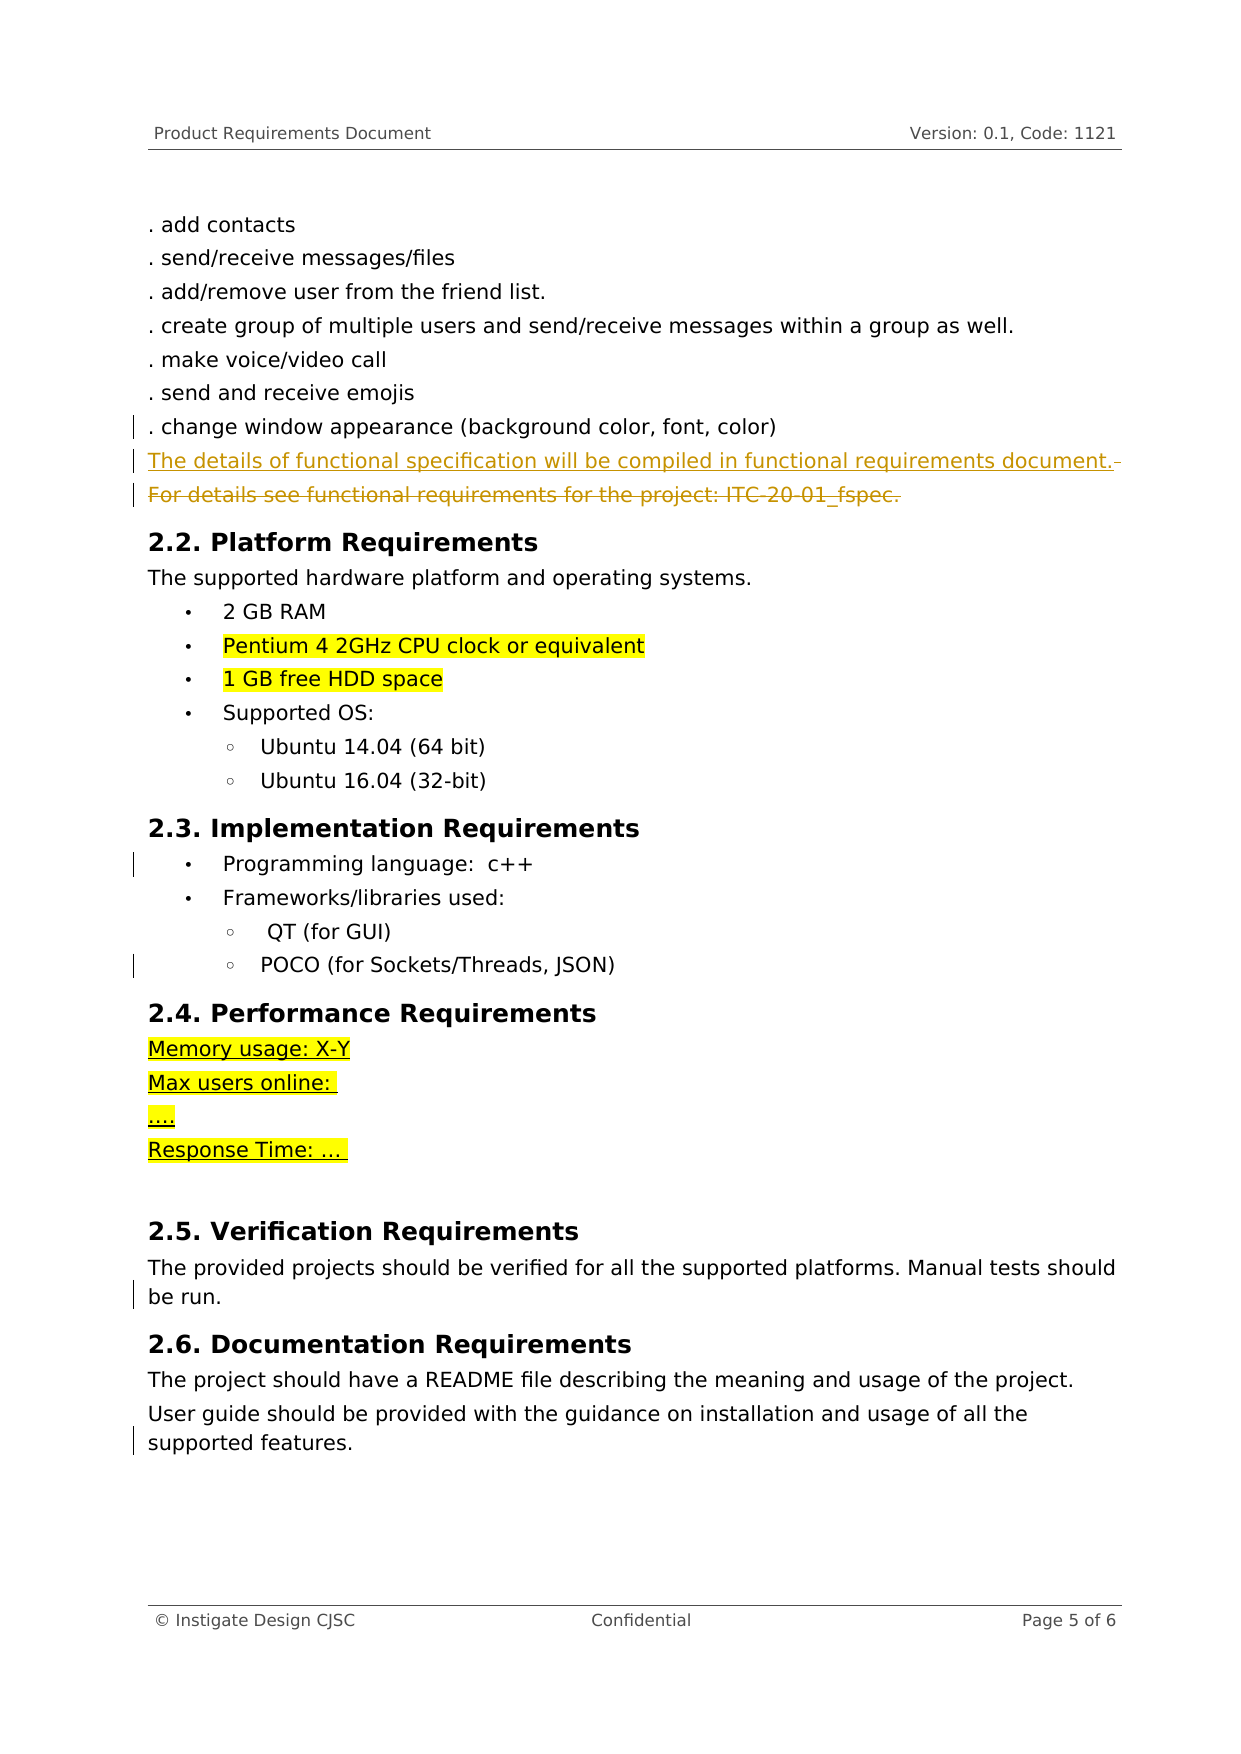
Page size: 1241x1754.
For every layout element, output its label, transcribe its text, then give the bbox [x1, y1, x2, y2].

text . send and receive emojis [148, 381, 1122, 406]
subtitle Platform Requirements [148, 528, 1122, 557]
subtitle Performance Requirements [148, 999, 1122, 1028]
text Response Time: … [148, 1138, 1122, 1163]
text The details of functional specification will be compiled in functional requirements document. [148, 449, 1122, 473]
text . add contacts [148, 213, 1122, 237]
text . make voice/video call [148, 348, 1122, 372]
text . create group of multiple users and send/receive messages within a group as well. [148, 314, 1122, 338]
text The project should have a README file describing the meaning and usage of the project. [148, 1368, 1122, 1392]
list Programming language: c++ [185, 852, 1122, 877]
list Ubuntu 14.04 (64 bit) [223, 735, 1122, 759]
text . send/receive messages/files [148, 246, 1122, 271]
subtitle Implementation Requirements [148, 814, 1122, 843]
text . add/remove user from the friend list. [148, 280, 1122, 304]
list 2 GB RAM [185, 600, 1122, 624]
text Max users online: [148, 1071, 1122, 1095]
text The supported hardware platform and operating systems. [148, 566, 1122, 591]
text The provided projects should be verified for all the supported platforms. Manual tests should be run. [148, 1256, 1122, 1309]
list Frameworks/libraries used: [185, 886, 1122, 910]
subtitle Verification Requirements [148, 1218, 1122, 1247]
list QT (for GUI) [223, 920, 1122, 944]
text User guide should be provided with the guidance on installation and usage of all the supported features. [148, 1402, 1122, 1455]
text . change window appearance (background color, font, color) [148, 415, 1122, 439]
list Ubuntu 16.04 (32-bit) [223, 769, 1122, 793]
text Memory usage: X-Y [148, 1037, 1122, 1061]
list Supported OS: [185, 701, 1122, 726]
list 1 GB free HDD space [185, 667, 1122, 692]
list Pentium 4 2GHz CPU clock or equivalent [185, 634, 1122, 658]
text …. [148, 1104, 1122, 1129]
list POCO (for Sockets/Threads, JSON) [223, 953, 1122, 978]
subtitle Documentation Requirements [148, 1330, 1122, 1359]
